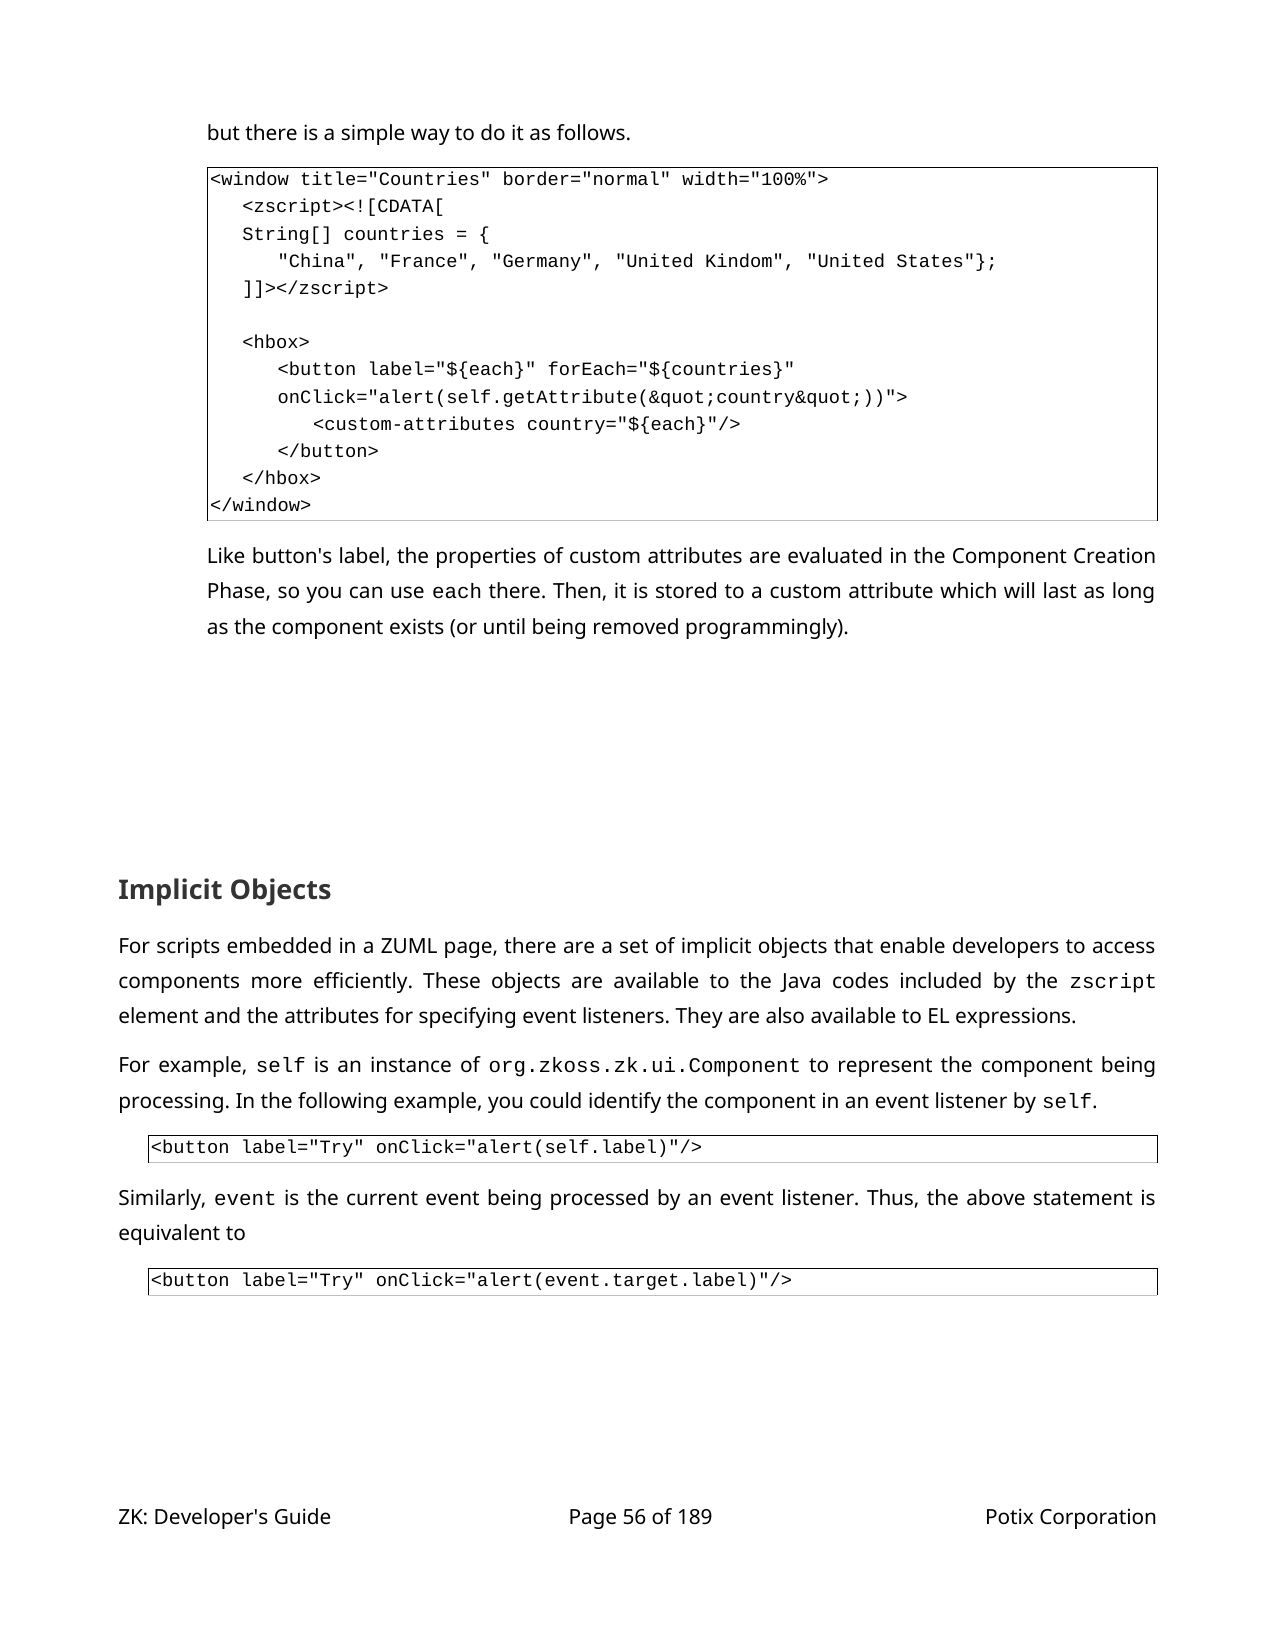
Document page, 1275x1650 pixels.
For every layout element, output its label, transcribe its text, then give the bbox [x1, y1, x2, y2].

text "China", "France", "Germany", "United Kindom", "United States"}; [208, 248, 1157, 273]
text onClick="alert(self.getAttribute(&quot;country&quot;))"> [208, 384, 1157, 409]
text <hbox> [208, 330, 1157, 354]
text For example, self is an instance of org.zkoss.zk.ui.Component to represent the component being processing. In the following example, you could identify the component in an event listener by self. [118, 1050, 1157, 1114]
text For scripts embedded in a ZUML page, there are a set of implicit objects that enable developers to access components more efficiently. These objects are available to the Java codes included by the zscript element and the attributes for specifying event listeners. They are also available to EL expressions. [118, 931, 1157, 1030]
text <button label="Try" onClick="alert(self.label)"/> [149, 1136, 1157, 1162]
text <custom-attributes country="${each}"/> [208, 412, 1157, 436]
text ]]></zscript> [208, 276, 1157, 300]
text <zscript><![CDATA[ [208, 194, 1157, 218]
text <window title="Countries" border="normal" width="100%"> [208, 168, 1157, 191]
text <button label="Try" onClick="alert(event.target.label)"/> [149, 1269, 1157, 1295]
text <button label="${each}" forEach="${countries}" [208, 357, 1157, 382]
subtitle Implicit Objects [118, 870, 1157, 907]
text </window> [208, 493, 1157, 520]
text but there is a simple way to do it as follows. [207, 118, 1157, 146]
text Like button's label, the properties of custom attributes are evaluated in the Component Creation Phase, so you can use each there. Then, it is stored to a custom attribute which will last as long as the component exists (or until being removed programmingly). [207, 541, 1157, 640]
text </button> [208, 439, 1157, 463]
text Similarly, event is the current event being processed by an event listener. Thus, the above statement is equivalent to [118, 1183, 1157, 1247]
text </hbox> [208, 466, 1157, 490]
text String[] countries = { [208, 221, 1157, 246]
